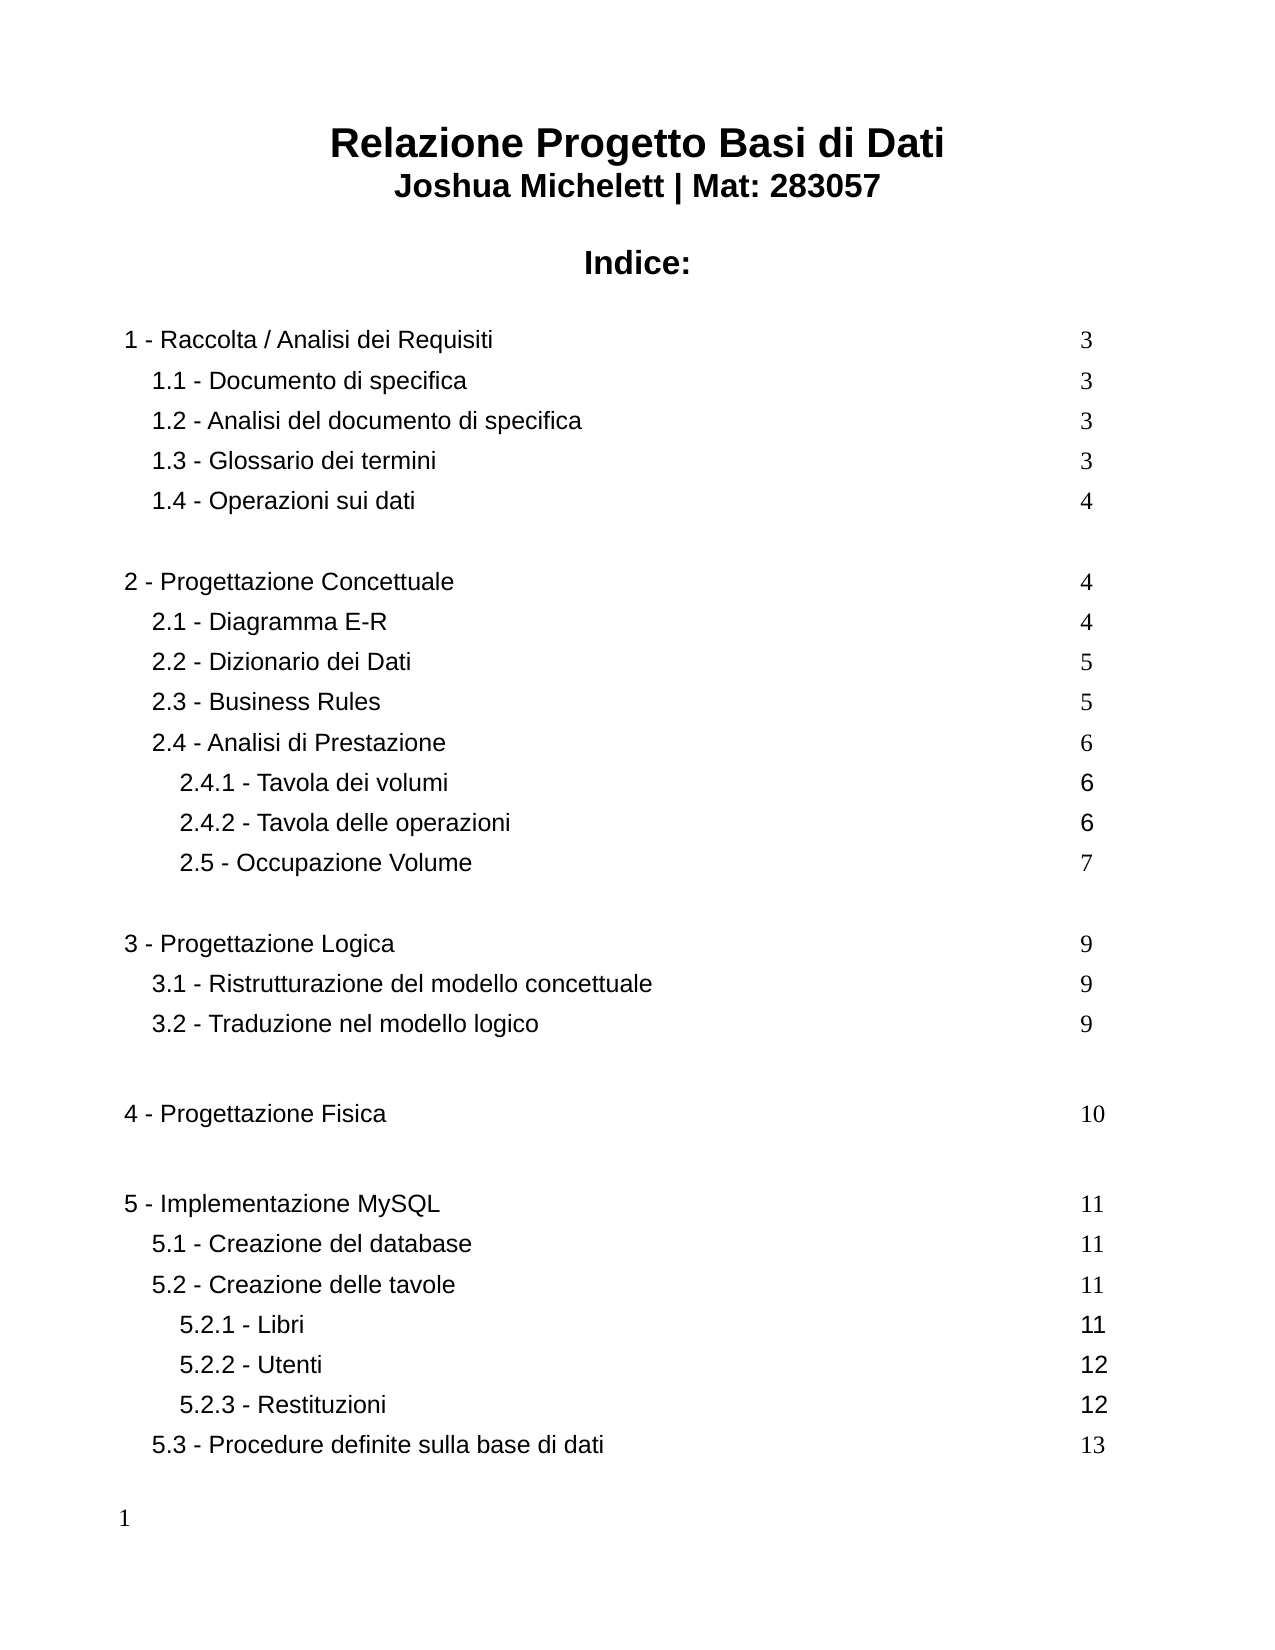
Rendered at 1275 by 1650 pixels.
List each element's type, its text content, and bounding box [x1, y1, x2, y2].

table_cell [118, 1044, 887, 1093]
table_cell [1074, 521, 1157, 561]
text Joshua Michelett | Mat: 283057 [118, 166, 1157, 204]
table_cell [887, 843, 1074, 883]
table_cell [887, 1094, 1074, 1134]
table_cell 6 [1074, 762, 1157, 802]
table_cell [887, 521, 1074, 561]
table_cell 5.1 - Creazione del database [118, 1224, 887, 1264]
table_cell [887, 1304, 1074, 1344]
table_cell [887, 1264, 1074, 1304]
table_cell 12 [1074, 1385, 1157, 1425]
table_cell 2.3 - Business Rules [118, 682, 887, 722]
table_header 1 - Raccolta / Analisi dei Requisiti [118, 320, 887, 360]
table_cell [887, 1184, 1074, 1224]
table_cell 5 - Implementazione MySQL [118, 1184, 887, 1224]
table_cell [887, 481, 1074, 521]
table_cell 11 [1074, 1304, 1157, 1344]
table_cell [118, 521, 887, 561]
table_cell [1074, 883, 1157, 923]
table_cell [887, 963, 1074, 1003]
table_header 3 [1074, 320, 1157, 360]
table_cell [887, 641, 1074, 682]
table_cell 3 [1074, 440, 1157, 481]
table_cell 4 [1074, 561, 1157, 601]
table_cell 5.2.3 - Restituzioni [118, 1385, 887, 1425]
table_cell 9 [1074, 923, 1157, 963]
table_cell [887, 682, 1074, 722]
table_cell 2.4.2 - Tavola delle operazioni [118, 802, 887, 842]
table_cell [887, 601, 1074, 641]
table_cell [1074, 1134, 1157, 1183]
table_cell [1074, 1044, 1157, 1093]
table_cell [887, 561, 1074, 601]
table_cell 2.1 - Diagramma E-R [118, 601, 887, 641]
table_cell 12 [1074, 1344, 1157, 1384]
table_cell [887, 923, 1074, 963]
table_cell 5.2.1 - Libri [118, 1304, 887, 1344]
table_cell 2.2 - Dizionario dei Dati [118, 641, 887, 682]
table_cell 2.4.1 - Tavola dei volumi [118, 762, 887, 802]
table_cell 4 [1074, 481, 1157, 521]
table_cell [887, 883, 1074, 923]
table_cell [118, 883, 887, 923]
table_cell 9 [1074, 963, 1157, 1003]
table_cell 13 [1074, 1425, 1157, 1465]
table_cell 1.2 - Analisi del documento di specifica [118, 400, 887, 440]
table_cell 10 [1074, 1094, 1157, 1134]
table_cell [887, 400, 1074, 440]
table_cell [887, 762, 1074, 802]
table_cell [887, 1425, 1074, 1465]
table_cell 1.4 - Operazioni sui dati [118, 481, 887, 521]
table_cell 6 [1074, 802, 1157, 842]
table_cell 7 [1074, 843, 1157, 883]
table_cell 4 [1074, 601, 1157, 641]
text Relazione Progetto Basi di Dati [118, 118, 1157, 166]
table_cell 5 [1074, 641, 1157, 682]
table_cell 5.2.2 - Utenti [118, 1344, 887, 1384]
table_cell 2.5 - Occupazione Volume [118, 843, 887, 883]
table_header [887, 320, 1074, 360]
table_cell 5.3 - Procedure definite sulla base di dati [118, 1425, 887, 1465]
table_cell [887, 1044, 1074, 1093]
table_cell 3 [1074, 400, 1157, 440]
table_cell [887, 360, 1074, 400]
table_cell [887, 802, 1074, 842]
table_cell [887, 1134, 1074, 1183]
table_cell 3.2 - Traduzione nel modello logico [118, 1003, 887, 1043]
table_cell 1.1 - Documento di specifica [118, 360, 887, 400]
table_cell 11 [1074, 1264, 1157, 1304]
table_cell 2.4 - Analisi di Prestazione [118, 722, 887, 762]
table_cell [887, 1344, 1074, 1384]
table_cell 3.1 - Ristrutturazione del modello concettuale [118, 963, 887, 1003]
table_cell 9 [1074, 1003, 1157, 1043]
table_cell 5 [1074, 682, 1157, 722]
text Indice: [118, 243, 1157, 281]
table_cell [887, 1003, 1074, 1043]
table_cell 5.2 - Creazione delle tavole [118, 1264, 887, 1304]
table_cell [887, 440, 1074, 481]
table_cell 11 [1074, 1224, 1157, 1264]
table_cell 1.3 - Glossario dei termini [118, 440, 887, 481]
table_cell 11 [1074, 1184, 1157, 1224]
table_cell 2 - Progettazione Concettuale [118, 561, 887, 601]
table_cell [887, 1385, 1074, 1425]
table_cell 3 - Progettazione Logica [118, 923, 887, 963]
table_cell 4 - Progettazione Fisica [118, 1094, 887, 1134]
table_cell [118, 1134, 887, 1183]
table_cell [887, 722, 1074, 762]
table_cell [887, 1224, 1074, 1264]
table_cell 6 [1074, 722, 1157, 762]
table_cell 3 [1074, 360, 1157, 400]
